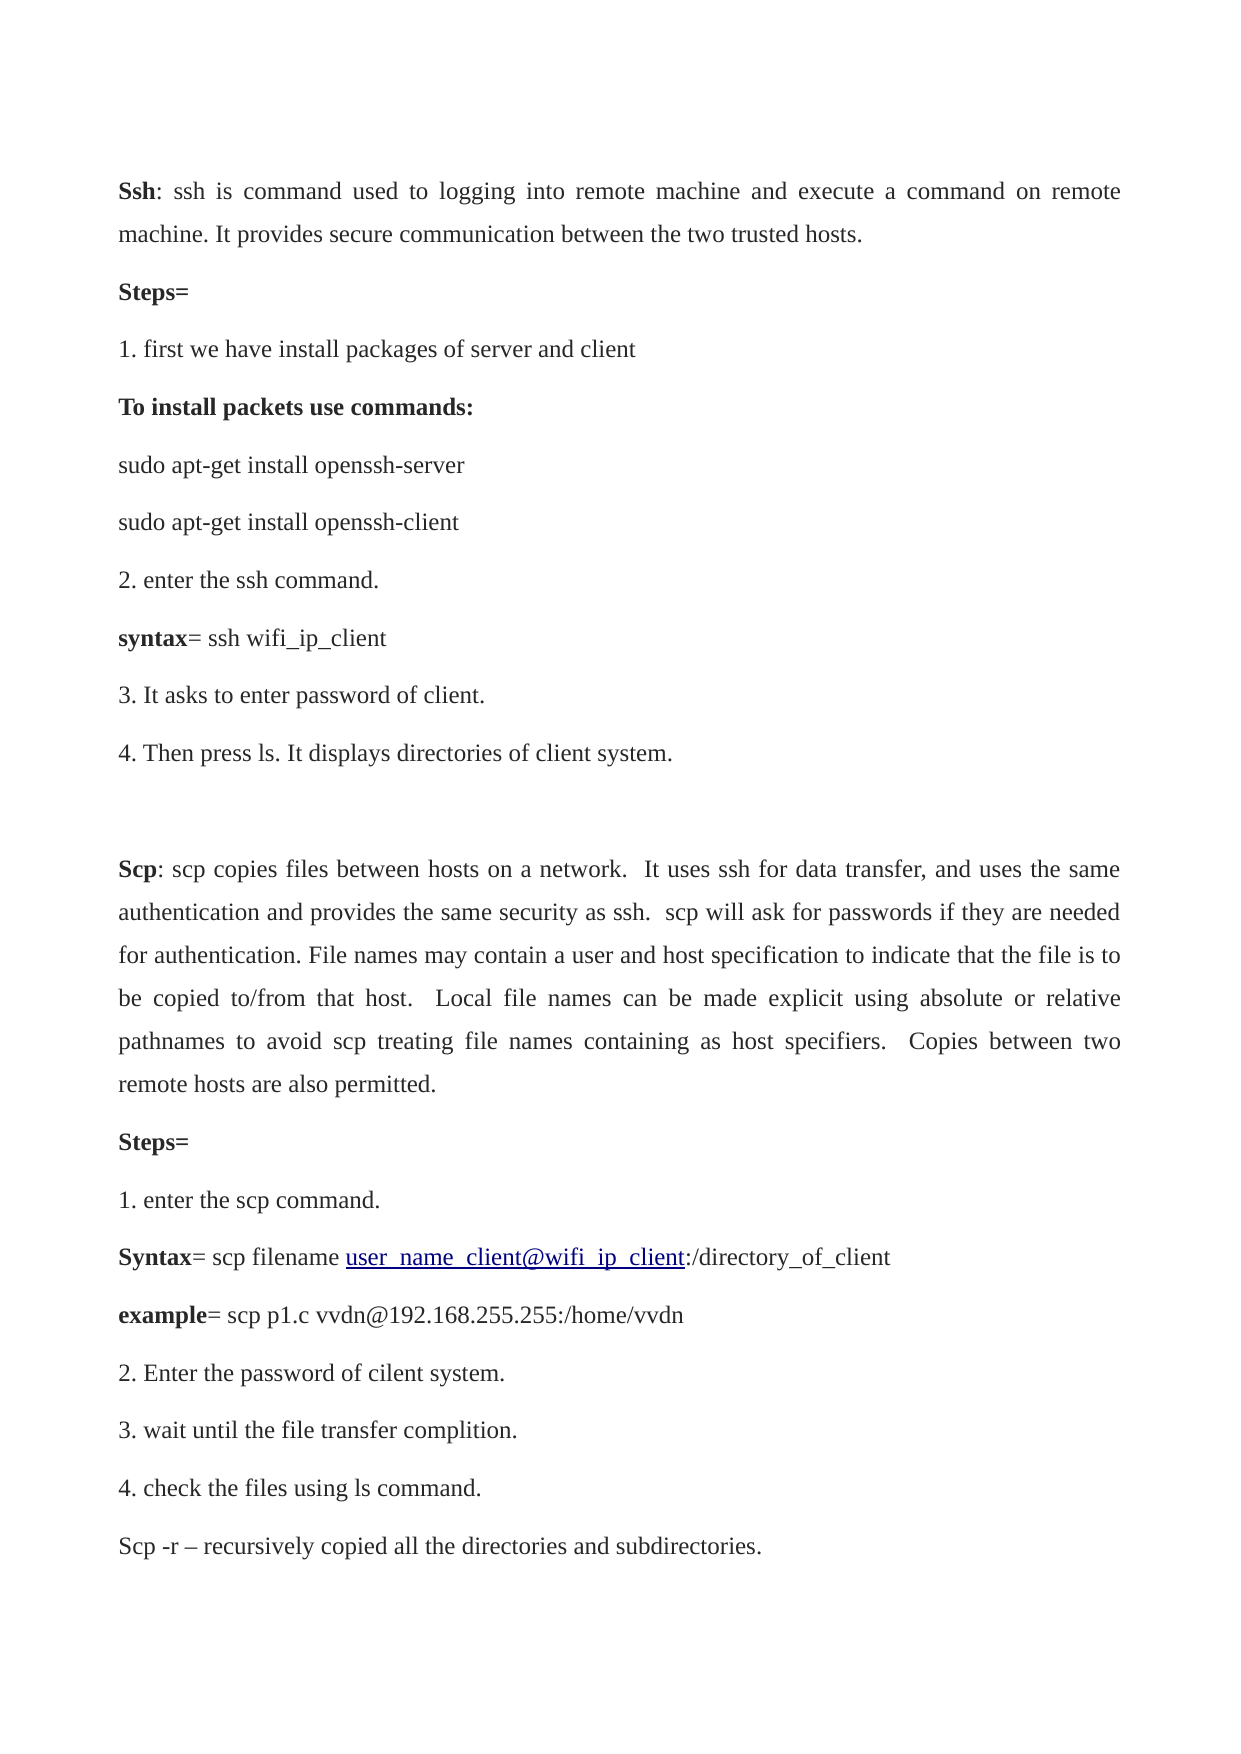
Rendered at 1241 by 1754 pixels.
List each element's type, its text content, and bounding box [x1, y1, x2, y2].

text 3. wait until the file transfer complition. [118, 1416, 1122, 1444]
text syntax= ssh wifi_ip_client [118, 623, 1122, 652]
text Steps= [118, 1127, 1122, 1156]
text sudo apt-get install openssh-client [118, 507, 1122, 536]
text 1. enter the scp command. [118, 1185, 1122, 1213]
text 4. Then press ls. It displays directories of client system. [118, 738, 1122, 767]
text 2. Enter the password of cilent system. [118, 1358, 1122, 1387]
text example= scp p1.c vvdn@192.168.255.255:/home/vvdn [118, 1300, 1122, 1329]
text Scp -r – recursively copied all the directories and subdirectories. [118, 1531, 1122, 1560]
text Scp: scp copies files between hosts on a network. It uses ssh for data transfer, and uses the same authentication and provides the same security as ssh. scp will ask for passwords if they are needed for authentication. File names may contain a user and host specification to indicate that the file is to be copied to/from that host. Local file names can be made explicit using absolute or relative pathnames to avoid scp treating file names containing as host specifiers. Copies between two remote hosts are also permitted. [118, 854, 1122, 1098]
text 4. check the files using ls command. [118, 1473, 1122, 1502]
text sudo apt-get install openssh-server [118, 450, 1122, 478]
text To install packets use commands: [118, 392, 1122, 421]
text 3. It asks to enter password of client. [118, 681, 1122, 709]
text Steps= [118, 277, 1122, 305]
text 1. first we have install packages of server and client [118, 334, 1122, 363]
text Syntax= scp filename user_name_client@wifi_ip_client:/directory_of_client [118, 1242, 1122, 1271]
text Ssh: ssh is command used to logging into remote machine and execute a command on remote machine. It provides secure communication between the two trusted hosts. [118, 176, 1122, 248]
text 2. enter the ssh command. [118, 565, 1122, 594]
